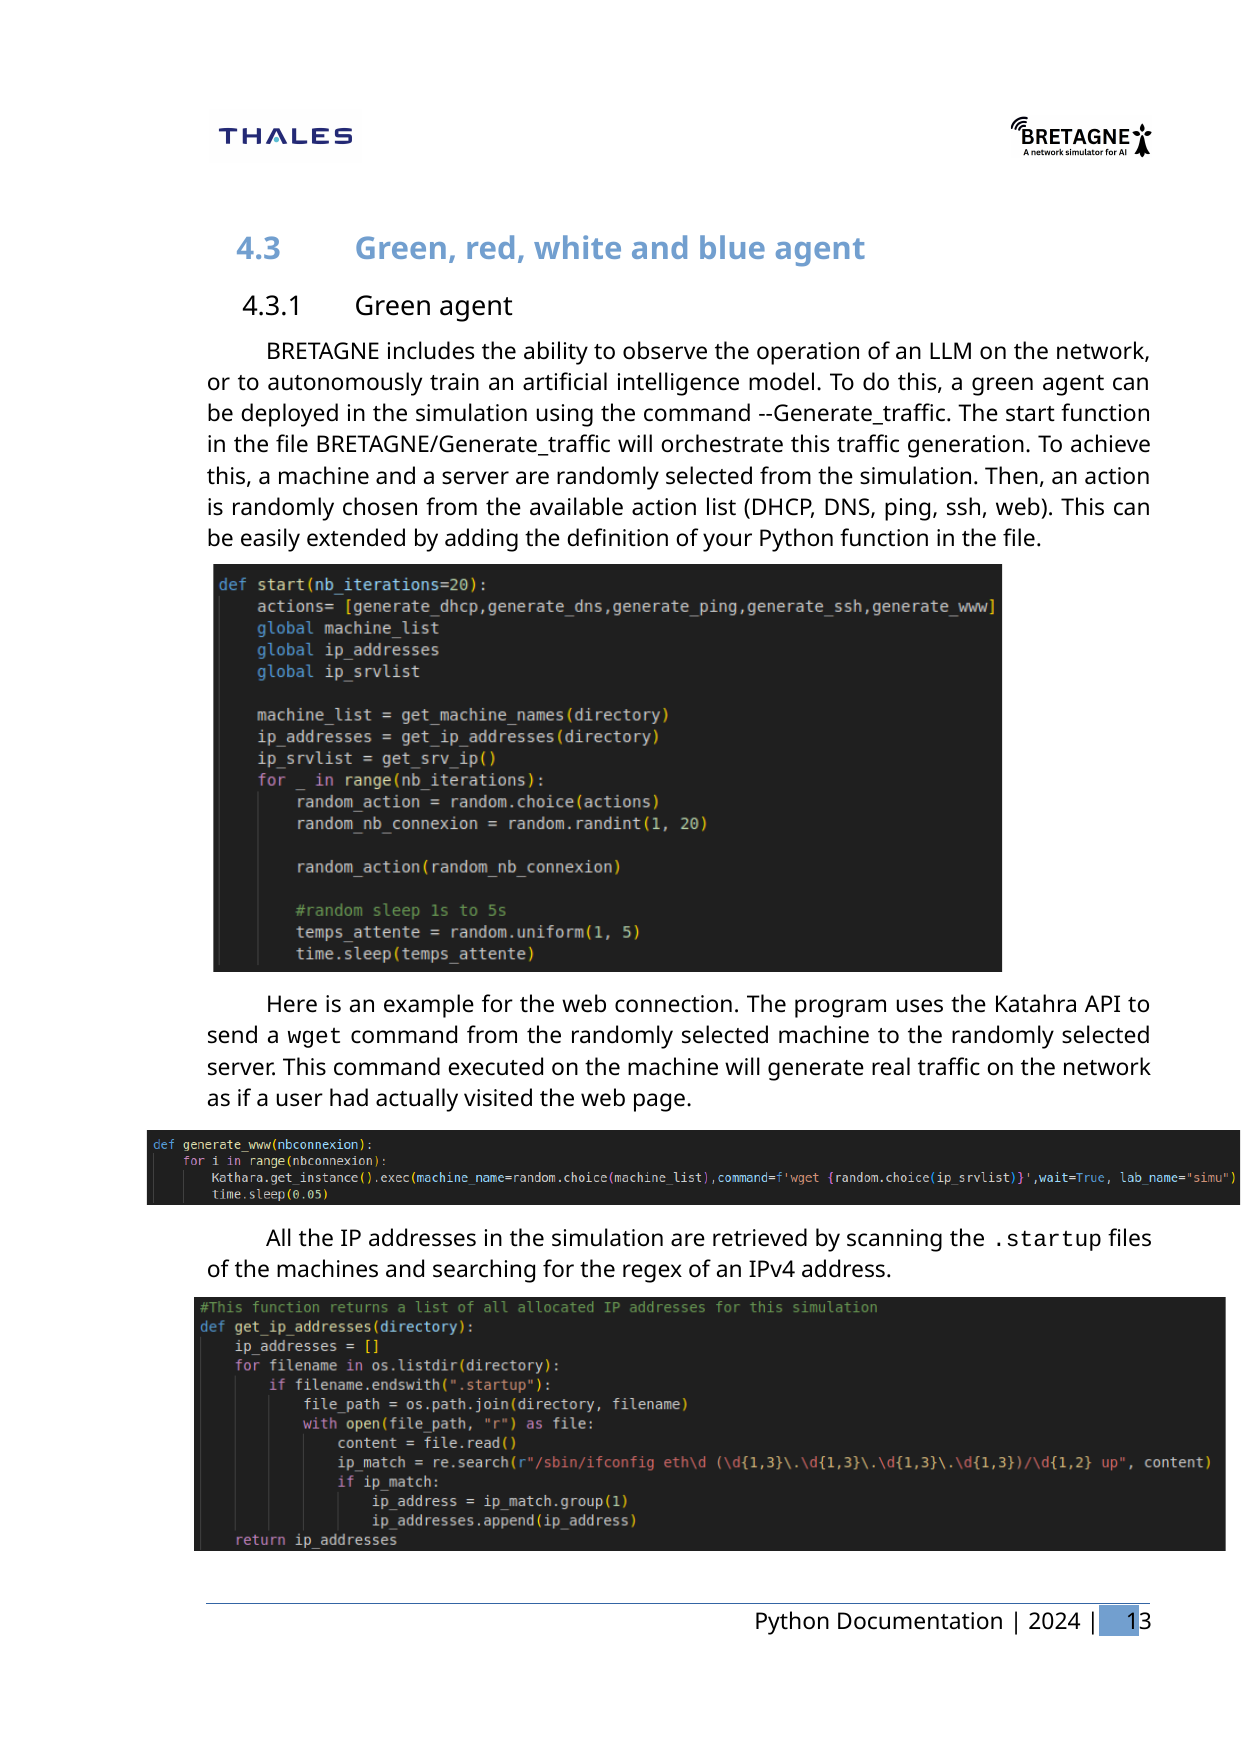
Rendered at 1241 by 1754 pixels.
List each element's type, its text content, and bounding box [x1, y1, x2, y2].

subtitle Green agent [207, 286, 1152, 323]
text All the IP addresses in the simulation are retrieved by scanning the .startup files of the machines and searching for the regex of an IPv4 address. [207, 1222, 1152, 1284]
picture [146, 1130, 1241, 1205]
picture [213, 564, 1003, 972]
picture [194, 1297, 1226, 1551]
text Here is an example for the web connection. The program uses the Katahra API to send a wget command from the randomly selected machine to the randomly selected server. This command executed on the machine will generate real traffic on the network as if a user had actually visited the web page. [207, 988, 1152, 1113]
text BRETAGNE includes the ability to observe the operation of an LLM on the network, or to autonomously train an artificial intelligence model. To do this, a green agent can be deployed in the simulation using the command --Generate_traffic. The start function in the file BRETAGNE/Generate_traffic will orchestrate this traffic generation. To achieve this, a machine and a server are randomly selected from the simulation. Then, an action is randomly chosen from the available action list (DHCP, DNS, ping, ssh, web). This can be easily extended by adding the definition of your Python function in the file. [207, 334, 1152, 553]
subtitle Green, red, white and blue agent [207, 226, 1152, 269]
picture [209, 109, 363, 163]
picture [1010, 115, 1152, 158]
